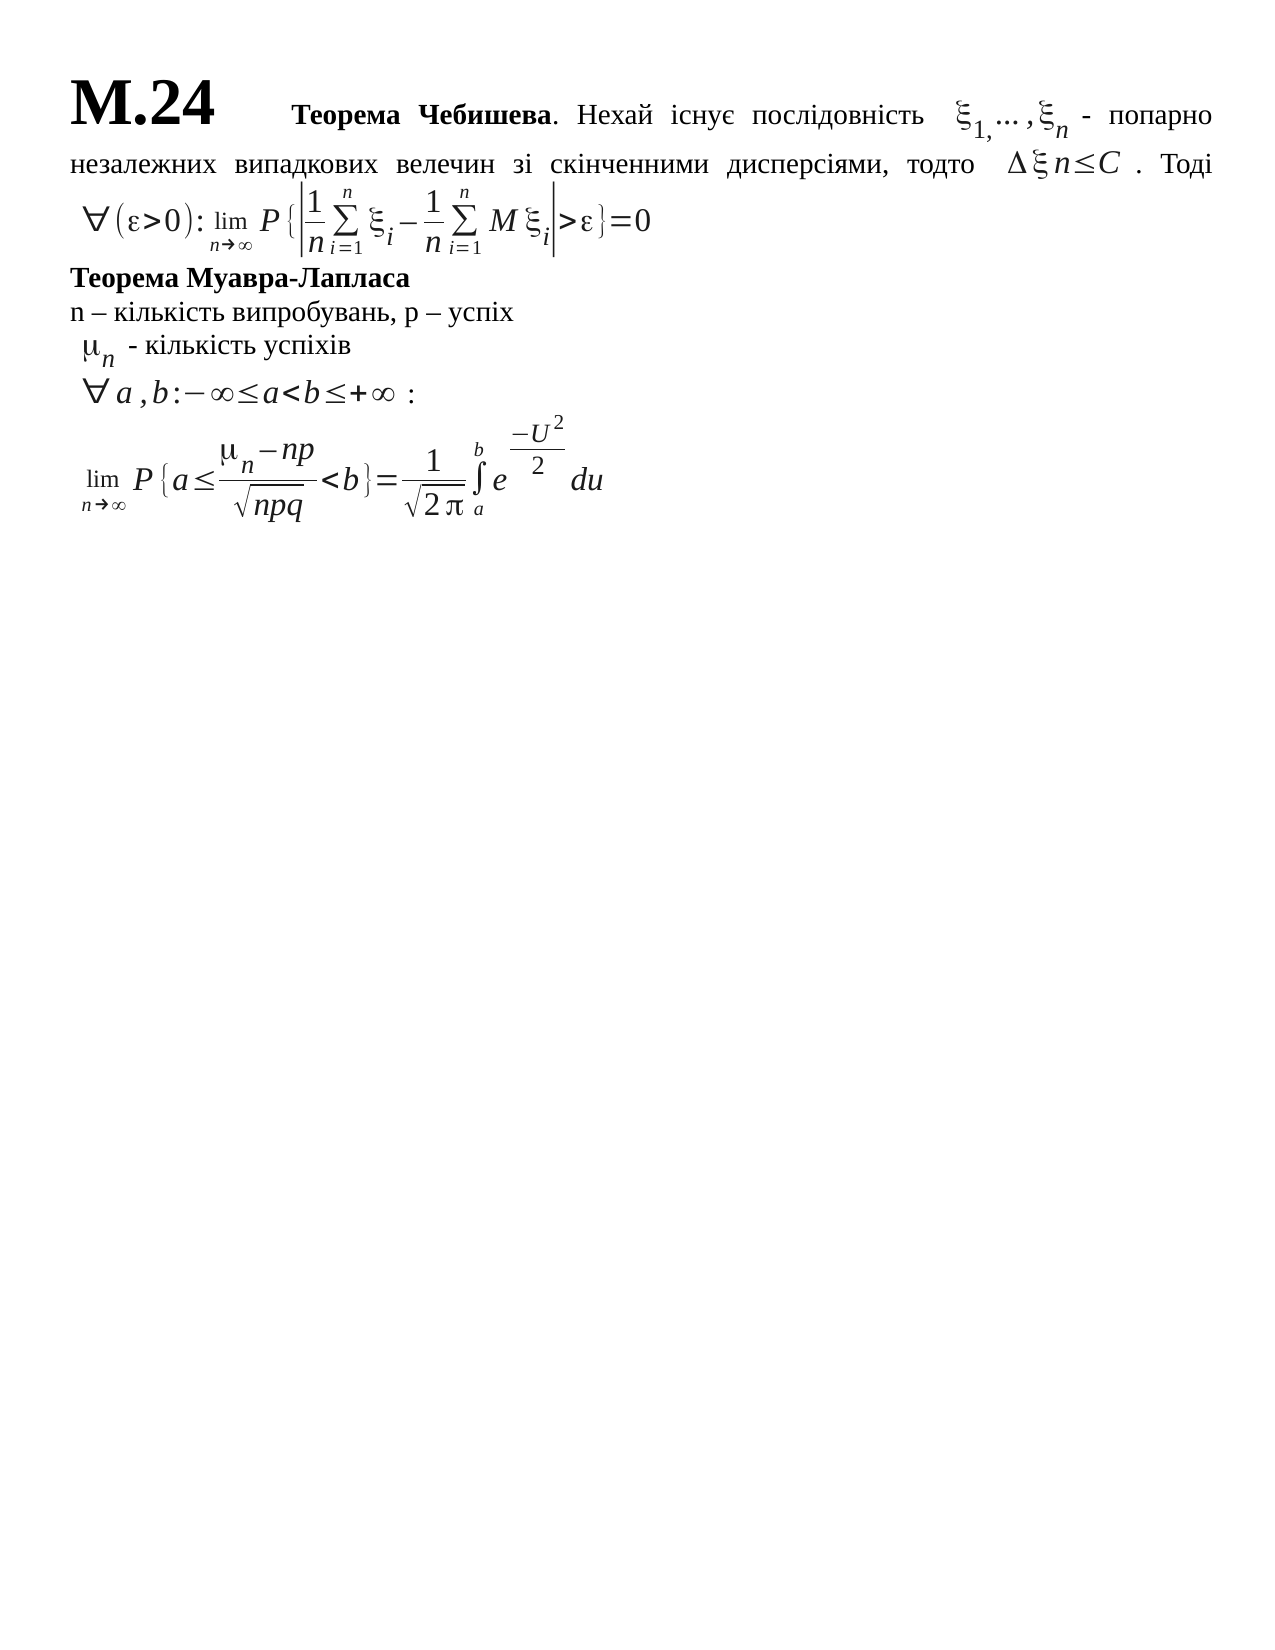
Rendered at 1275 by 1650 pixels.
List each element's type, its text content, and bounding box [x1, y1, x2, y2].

text - кількість успіхів [70, 327, 1212, 374]
text n – кількість випробувань, р – успіх [70, 294, 1212, 327]
text : [70, 374, 1212, 411]
text M.24 Теорема Чебишева. Нехай існує послідовність - попарно незалежних випадкових велечин зі скінченними дисперсіями, тодто . Тоді [70, 62, 1212, 260]
text Теорема Муавра-Лапласа [70, 260, 1212, 294]
